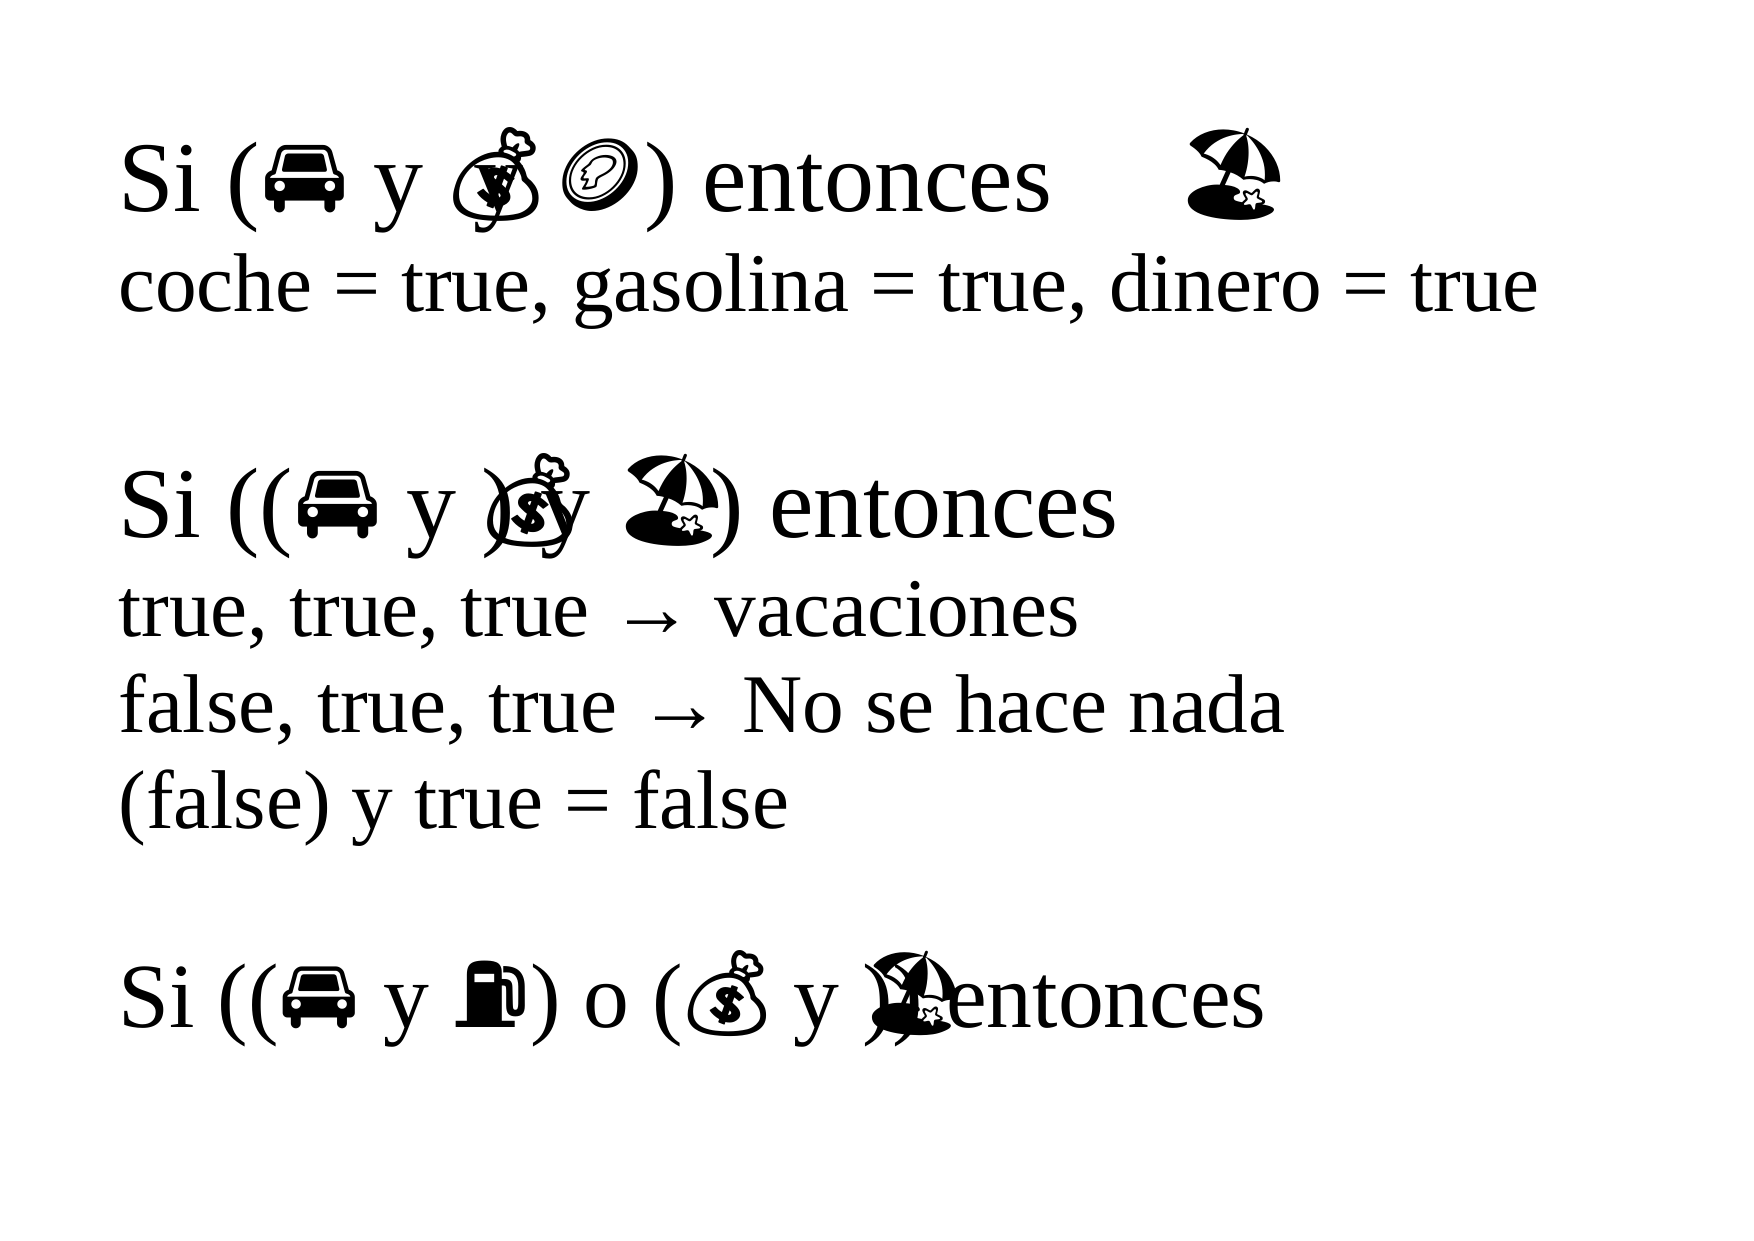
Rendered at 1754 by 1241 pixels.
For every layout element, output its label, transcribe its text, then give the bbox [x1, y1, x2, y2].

text (false) y true = false [118, 751, 1636, 846]
text Si (🚘 y ⛽ y 💰🪙) entonces 🏖️ [499, 169, 532, 216]
text false, true, true → No se hace nada [118, 655, 1636, 751]
text Si ((🚘 y ⛽) y 💰) entonces 🏖️ [506, 483, 562, 542]
text true, true, true → vacaciones [118, 559, 1636, 655]
text coche = true, gasolina = true, dinero = true [118, 233, 1636, 329]
text Si ((🚘 y ⛽) o (💰 y 🏨)) entonces 🏖️ [118, 942, 1636, 1048]
text Si (🚘 y ⛽ y 💰🪙) entonces 🏖️ [459, 166, 496, 216]
text Si ((🚘 y ⛽) y 💰) entonces 🏖️ [118, 444, 1636, 559]
text Si (🚘 y ⛽ y 💰🪙) entonces 🏖️ [118, 118, 1636, 233]
